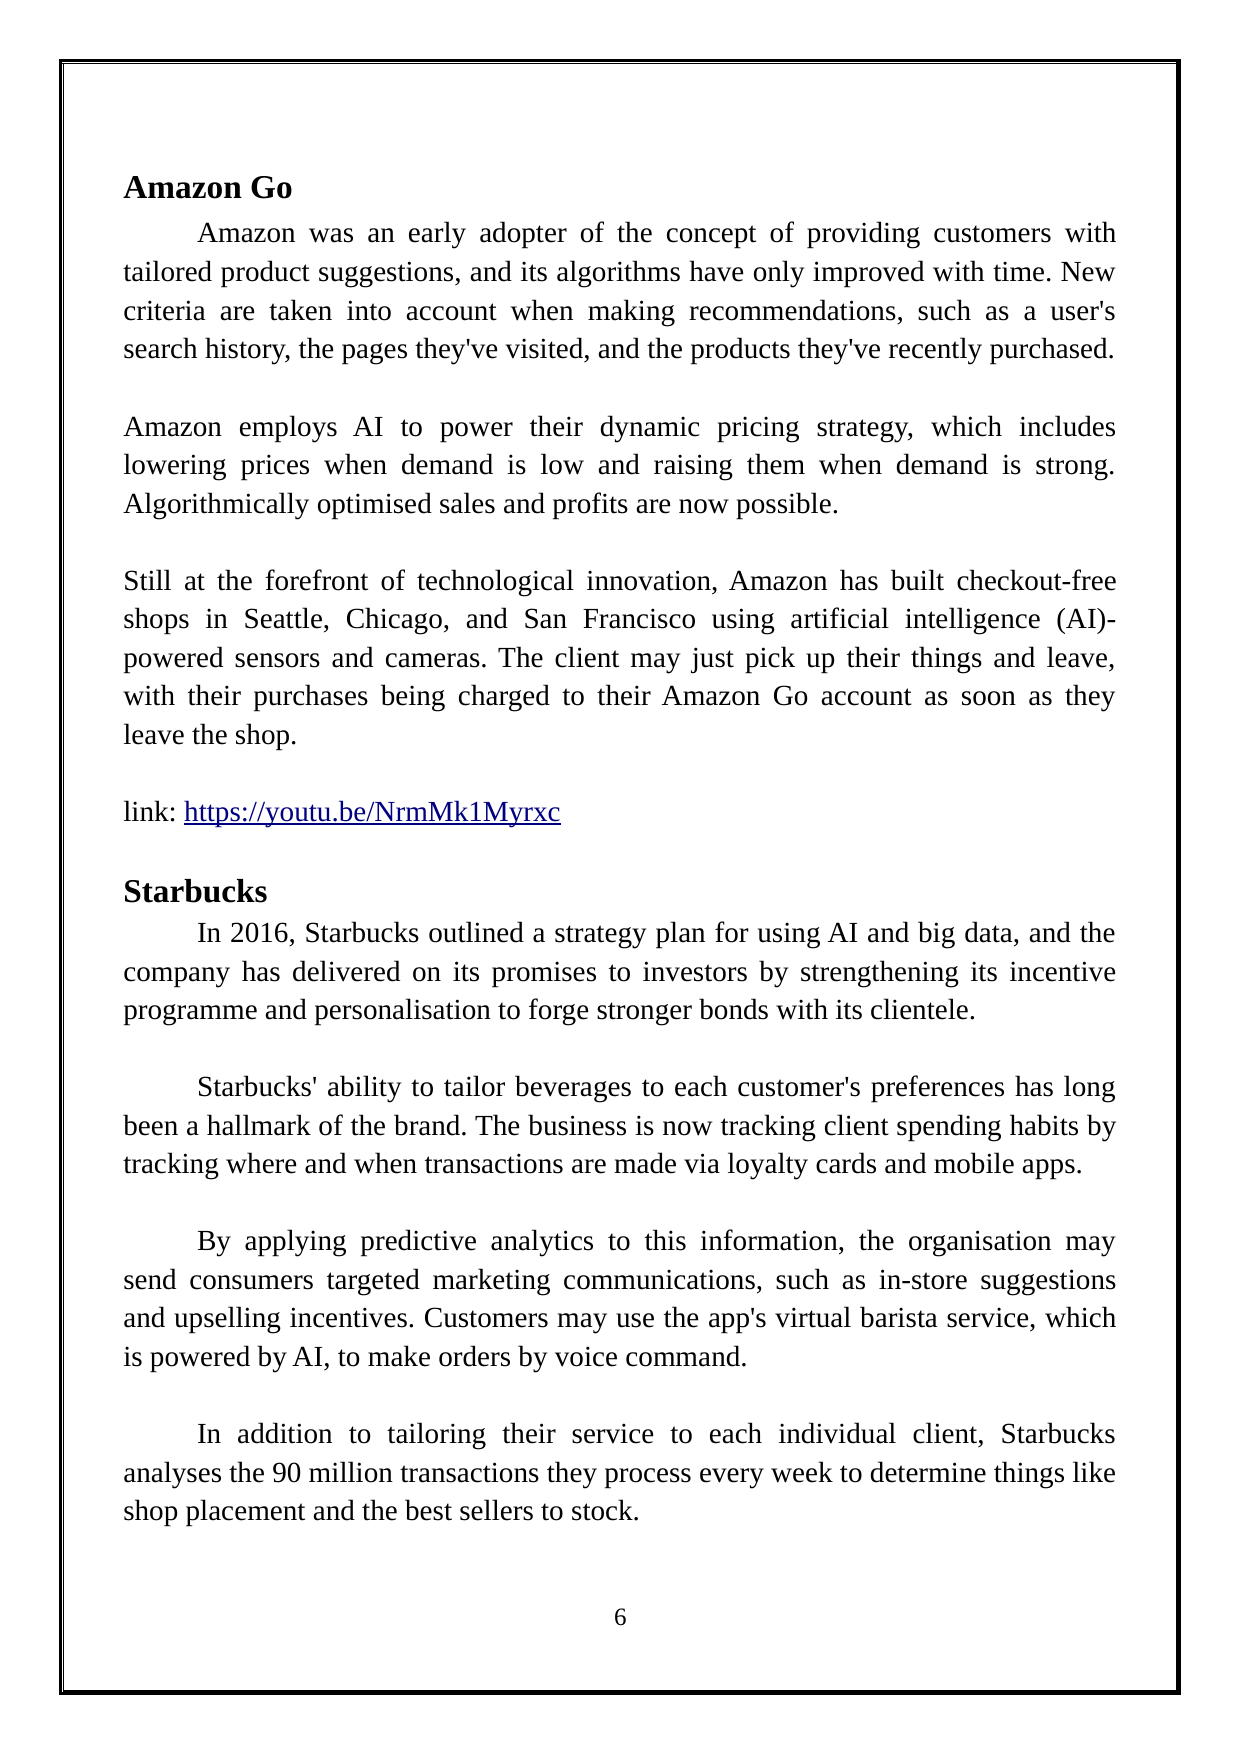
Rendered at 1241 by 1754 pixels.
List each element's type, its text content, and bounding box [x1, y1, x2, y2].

text Starbucks [123, 871, 1117, 909]
text Amazon was an early adopter of the concept of providing customers with tailored product suggestions, and its algorithms have only improved with time. New criteria are taken into account when making recommendations, such as a user's search history, the pages they've visited, and the products they've recently purchased. [123, 211, 1117, 365]
text Amazon Go [123, 167, 1117, 205]
text link: https://youtu.be/NrmMk1Myrxc [123, 794, 1117, 828]
text Amazon employs AI to power their dynamic pricing strategy, which includes lowering prices when demand is low and raising them when demand is strong. Algorithmically optimised sales and profits are now possible. [123, 409, 1117, 519]
text By applying predictive analytics to this information, the organisation may send consumers targeted marketing communications, such as in-store suggestions and upselling incentives. Customers may use the app's virtual barista service, which is powered by AI, to make orders by voice command. [123, 1223, 1117, 1373]
text Starbucks' ability to tailor beverages to each customer's preferences has long been a hallmark of the brand. The business is now tracking client spending habits by tracking where and when transactions are made via loyalty cards and mobile apps. [123, 1069, 1117, 1180]
text In addition to tailoring their service to each individual client, Starbucks analyses the 90 million transactions they process every week to determine things like shop placement and the best sellers to stock. [123, 1416, 1117, 1527]
text In 2016, Starbucks outlined a strategy plan for using AI and big data, and the company has delivered on its promises to investors by strengthening its incentive programme and personalisation to forge stronger bonds with its clientele. [123, 915, 1117, 1026]
text Still at the forefront of technological innovation, Amazon has built checkout-free shops in Seattle, Chicago, and San Francisco using artificial intelligence (AI)-powered sensors and cameras. The client may just pick up their things and leave, with their purchases being charged to their Amazon Go account as soon as they leave the shop. [123, 563, 1117, 751]
